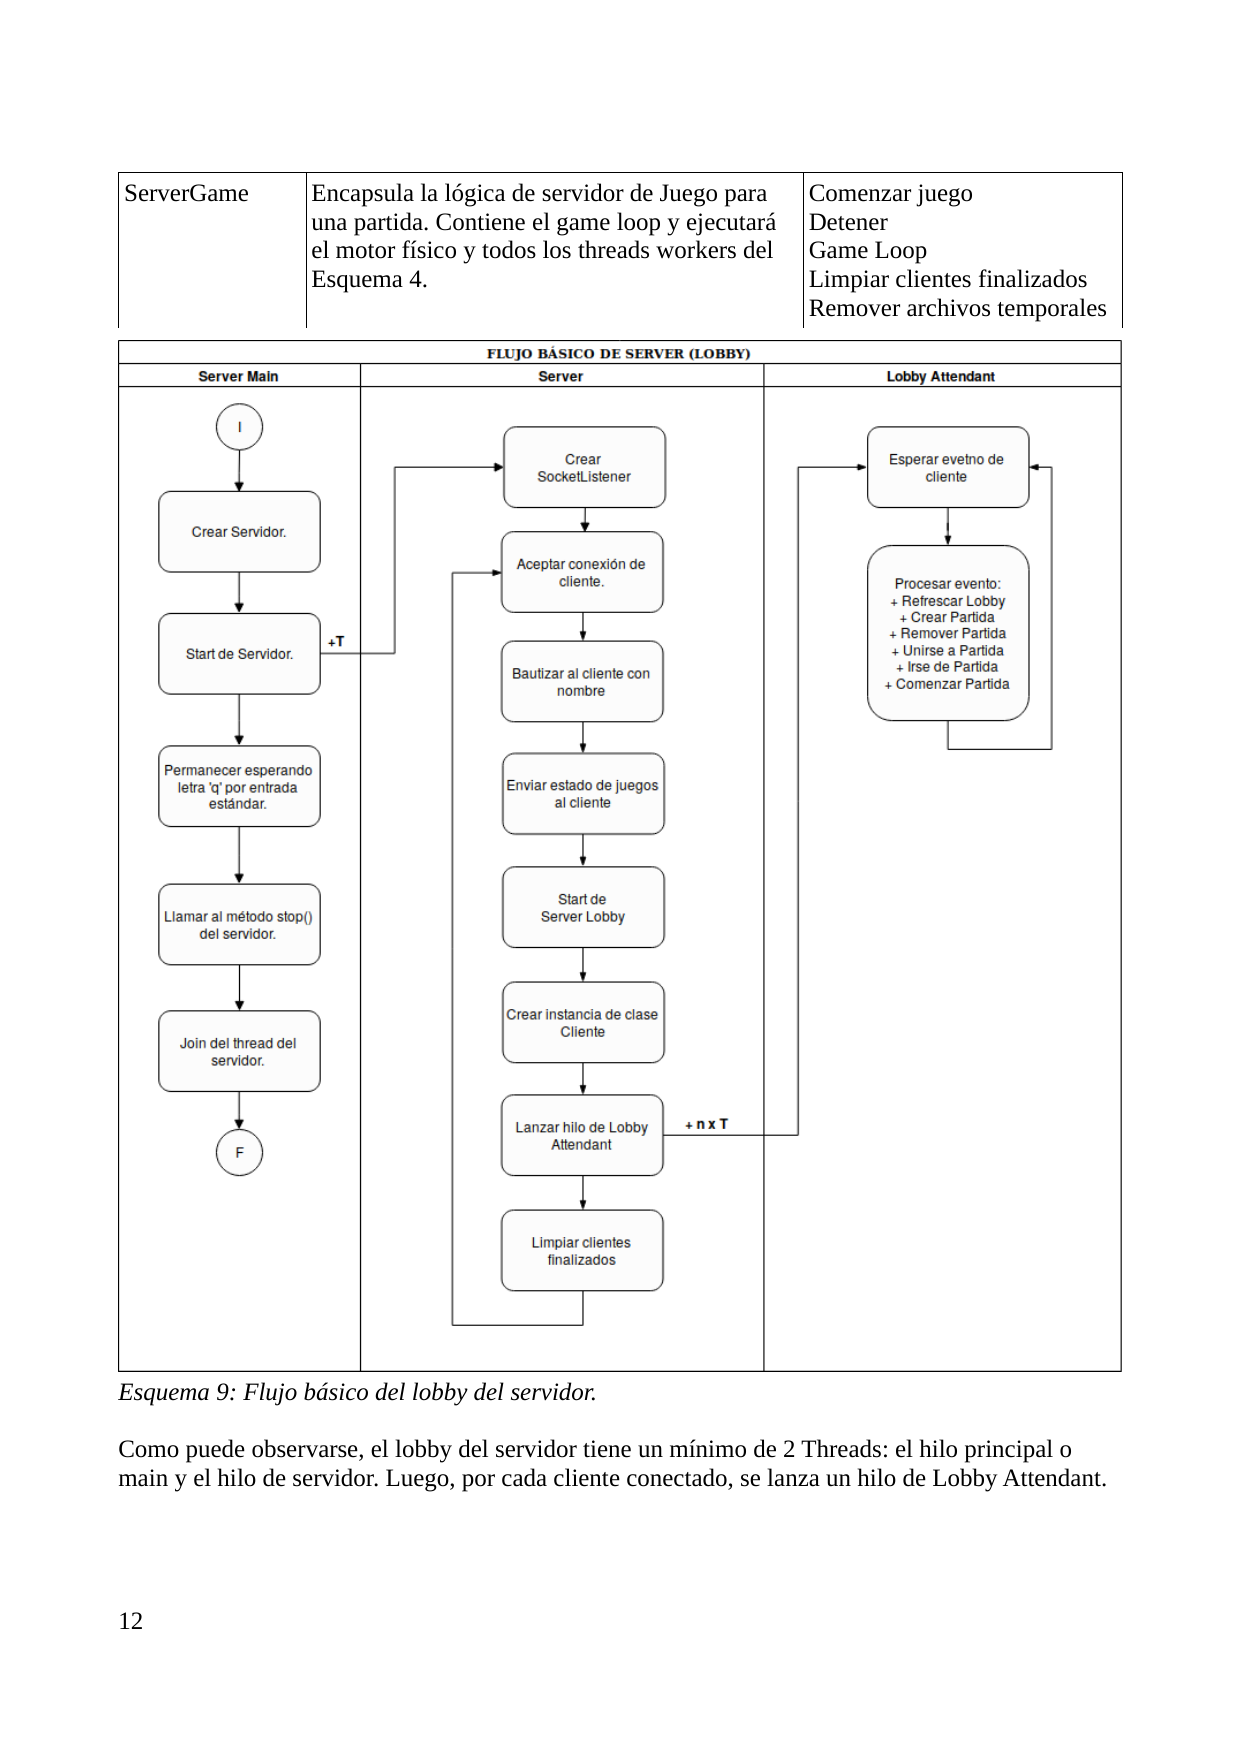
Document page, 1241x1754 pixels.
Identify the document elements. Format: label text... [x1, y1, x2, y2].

table_cell Comenzar juego Detener Game Loop Limpiar clientes finalizados Remover archivos temporales [804, 173, 1122, 327]
table_cell ServerGame [119, 173, 306, 327]
table_cell Encapsula la lógica de servidor de Juego para una partida. Contiene el game loop y ejecutará el motor físico y todos los threads workers del Esquema 4. [307, 173, 803, 327]
picture [118, 340, 1123, 1372]
text Como puede observarse, el lobby del servidor tiene un mínimo de 2 Threads: el hilo principal o main y el hilo de servidor. Luego, por cada cliente conectado, se lanza un hilo de Lobby Attendant. [118, 1434, 1122, 1492]
text Esquema 9: Flujo básico del lobby del servidor. [118, 1372, 1122, 1406]
